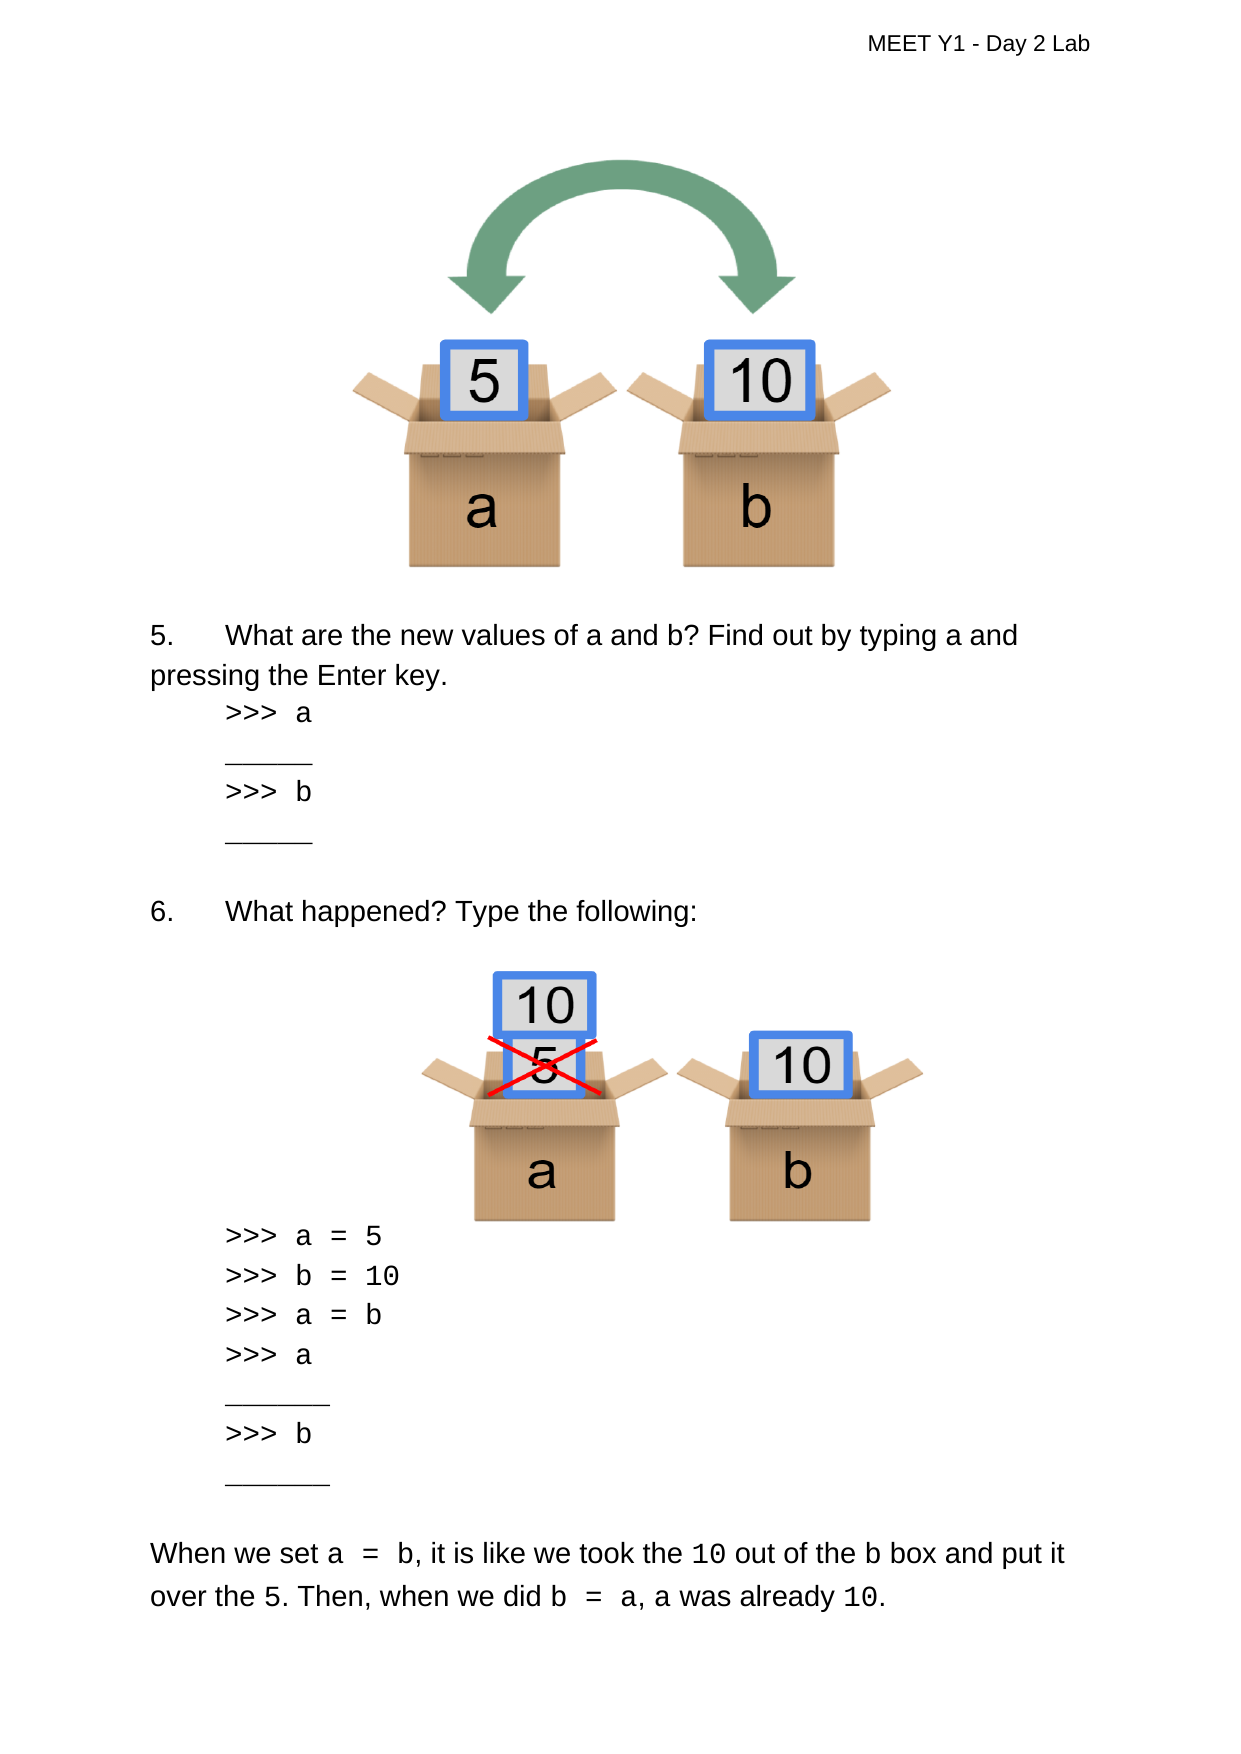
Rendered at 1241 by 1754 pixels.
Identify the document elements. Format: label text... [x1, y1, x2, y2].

picture [302, 150, 938, 613]
text >>> b [150, 777, 1090, 810]
text ______ [150, 1459, 1090, 1492]
picture [382, 934, 929, 1245]
text >>> a = b [150, 1301, 1090, 1333]
text >>> a [150, 1340, 1090, 1373]
text >>> b [150, 1419, 1090, 1452]
text 5. What are the new values of a and b? Find out by typing a and pressing the Enter key. [150, 618, 1090, 691]
text When we set a = b, it is like we took the 10 out of the b box and put it over the 5. Then, when we did b = a, a was already 10. [150, 1536, 1090, 1615]
text >>> b = 10 [150, 1261, 1090, 1294]
text ______ [150, 1380, 1090, 1413]
text _____ [150, 738, 1090, 771]
text >>> a = 5 [150, 934, 1090, 1254]
text 6. What happened? Type the following: [150, 894, 1090, 928]
text >>> a [150, 698, 1090, 731]
text _____ [150, 817, 1090, 850]
